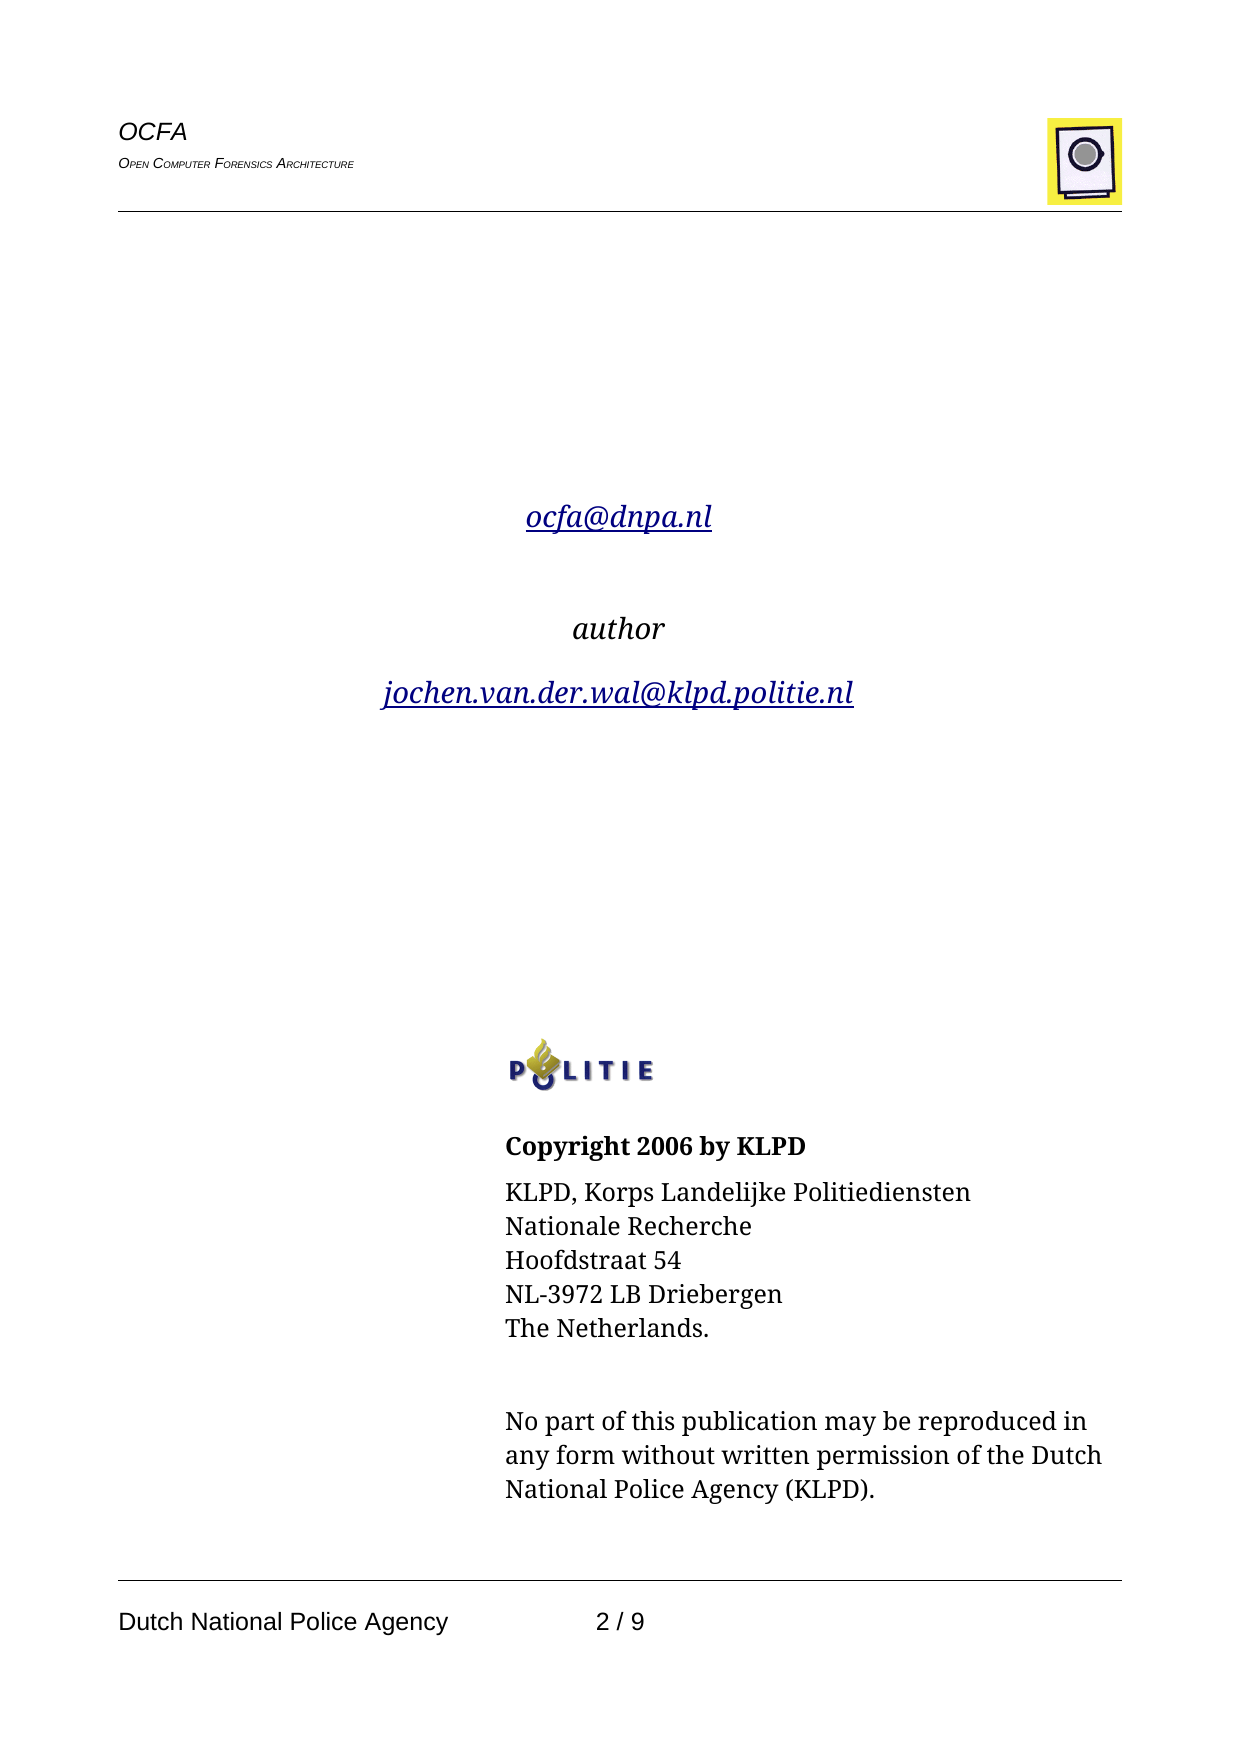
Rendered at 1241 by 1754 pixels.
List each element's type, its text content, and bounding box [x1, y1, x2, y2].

text Copyright 2006 by KLPD [505, 1128, 1119, 1162]
subtitle ocfa@dnpa.nl [118, 497, 1122, 536]
text No part of this publication may be reproduced in any form without written permission of the Dutch National Police Agency (KLPD). [505, 1404, 1119, 1506]
subtitle author [118, 608, 1122, 648]
picture [1047, 118, 1123, 205]
subtitle jochen.van.der.wal@klpd.politie.nl [118, 673, 1122, 712]
picture [509, 1038, 654, 1091]
text KLPD, Korps Landelijke Politiediensten Nationale Recherche Hoofdstraat 54 NL-3972 LB Driebergen The Netherlands. [505, 1175, 1119, 1345]
